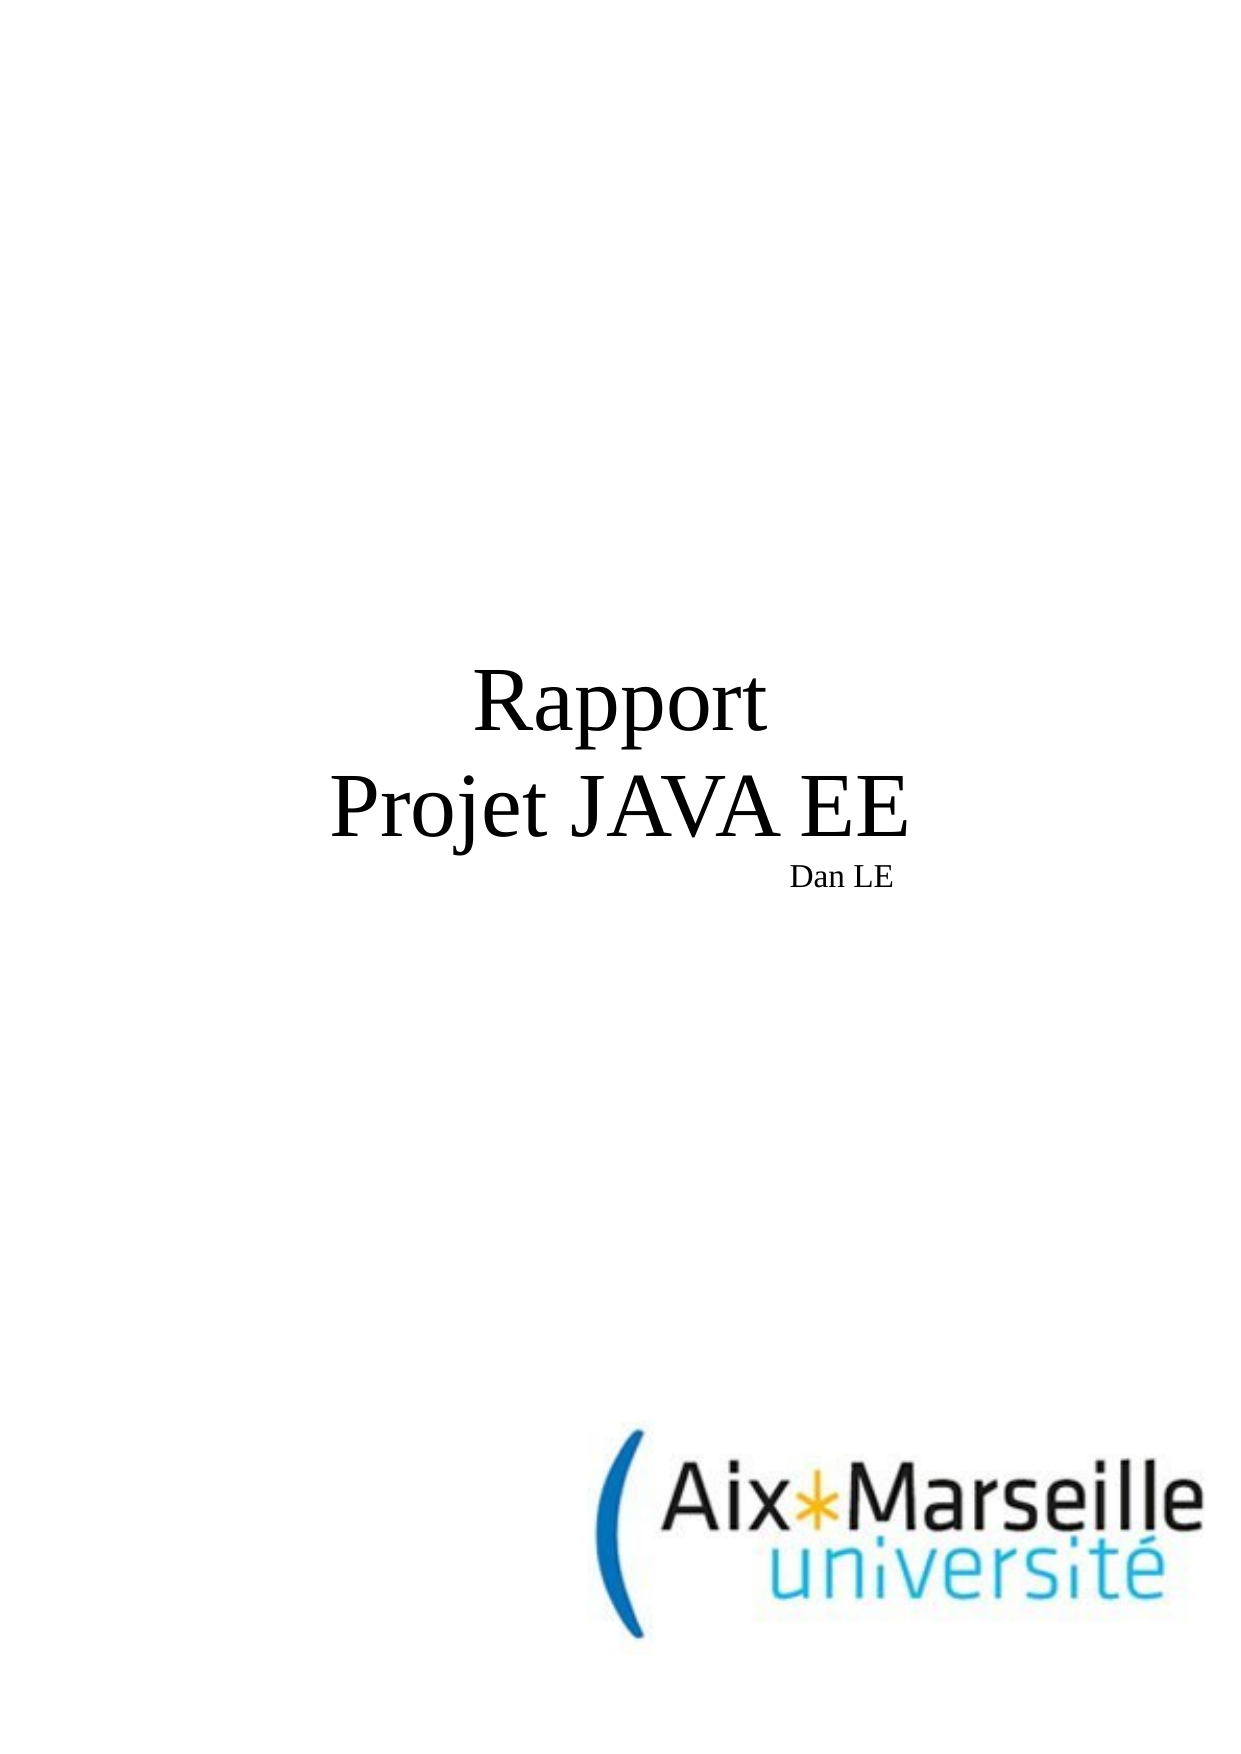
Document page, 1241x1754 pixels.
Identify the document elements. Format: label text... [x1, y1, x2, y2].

text Rapport [118, 645, 1122, 751]
text Dan LE [118, 856, 1122, 894]
text Projet JAVA EE [118, 751, 1122, 856]
picture [587, 1321, 1213, 1739]
